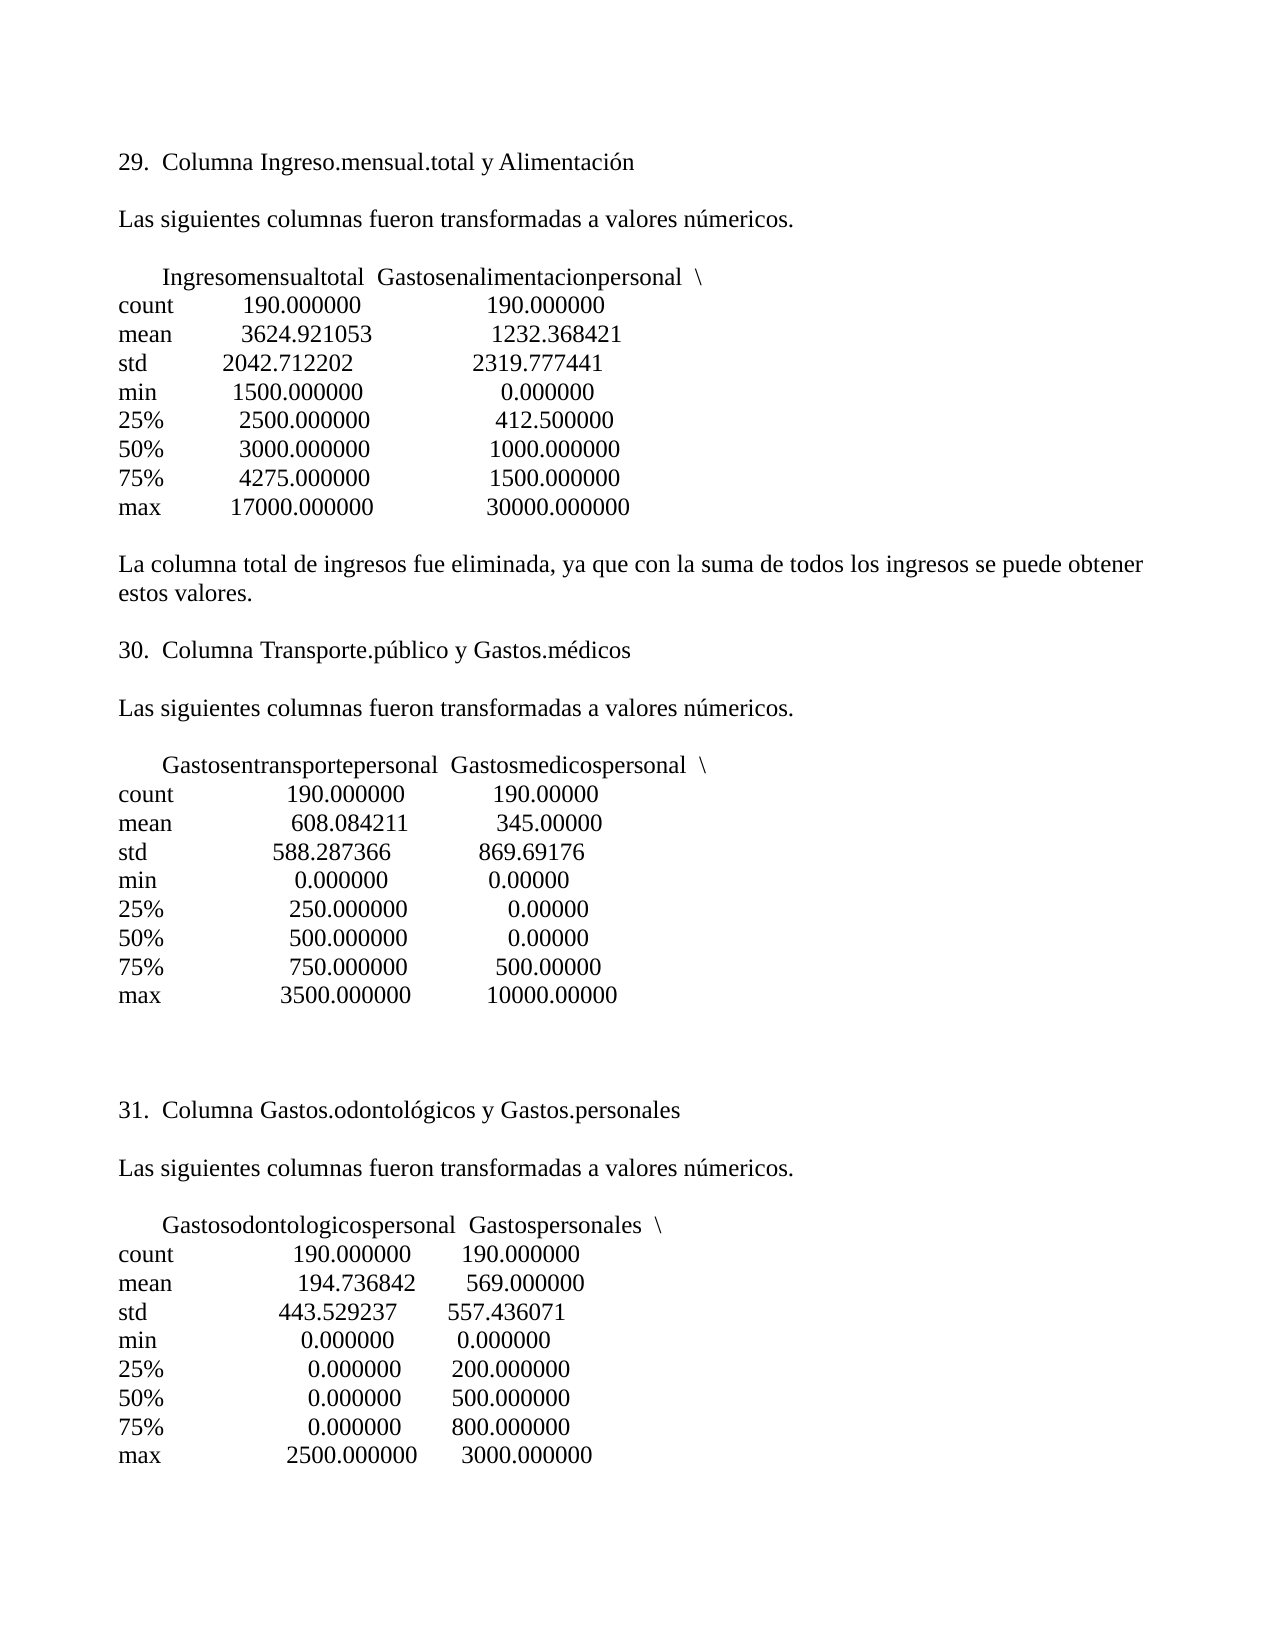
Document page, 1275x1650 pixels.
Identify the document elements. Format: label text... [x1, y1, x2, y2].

text 31. Columna Gastos.odontológicos y Gastos.personales [118, 1096, 1157, 1124]
text 50% 3000.000000 1000.000000 [118, 434, 1157, 463]
text 25% 0.000000 200.000000 [118, 1354, 1157, 1383]
text 25% 250.000000 0.00000 [118, 894, 1157, 923]
text min 0.000000 0.00000 [118, 866, 1157, 894]
text Las siguientes columnas fueron transformadas a valores númericos. [118, 693, 1157, 722]
text Gastosentransportepersonal Gastosmedicospersonal \ [118, 751, 1157, 779]
text Las siguientes columnas fueron transformadas a valores númericos. [118, 204, 1157, 233]
text count 190.000000 190.00000 [118, 779, 1157, 808]
text std 588.287366 869.69176 [118, 837, 1157, 866]
text std 2042.712202 2319.777441 [118, 348, 1157, 377]
text max 3500.000000 10000.00000 [118, 981, 1157, 1009]
text max 17000.000000 30000.000000 [118, 492, 1157, 521]
text Gastosodontologicospersonal Gastospersonales \ [118, 1211, 1157, 1239]
text Ingresomensualtotal Gastosenalimentacionpersonal \ [118, 262, 1157, 291]
text count 190.000000 190.000000 [118, 1239, 1157, 1268]
text 29. Columna Ingreso.mensual.total y Alimentación [118, 147, 1157, 176]
text 50% 0.000000 500.000000 [118, 1383, 1157, 1412]
text min 0.000000 0.000000 [118, 1326, 1157, 1354]
text 75% 0.000000 800.000000 [118, 1412, 1157, 1441]
text Las siguientes columnas fueron transformadas a valores númericos. [118, 1153, 1157, 1182]
text min 1500.000000 0.000000 [118, 377, 1157, 406]
text mean 3624.921053 1232.368421 [118, 319, 1157, 348]
text 25% 2500.000000 412.500000 [118, 406, 1157, 434]
text La columna total de ingresos fue eliminada, ya que con la suma de todos los ingresos se puede obtener estos valores. [118, 549, 1157, 607]
text 30. Columna Transporte.público y Gastos.médicos [118, 636, 1157, 664]
text std 443.529237 557.436071 [118, 1297, 1157, 1326]
text 50% 500.000000 0.00000 [118, 923, 1157, 952]
text max 2500.000000 3000.000000 [118, 1441, 1157, 1469]
text mean 608.084211 345.00000 [118, 808, 1157, 837]
text mean 194.736842 569.000000 [118, 1268, 1157, 1297]
text count 190.000000 190.000000 [118, 291, 1157, 319]
text 75% 750.000000 500.00000 [118, 952, 1157, 981]
text 75% 4275.000000 1500.000000 [118, 463, 1157, 492]
